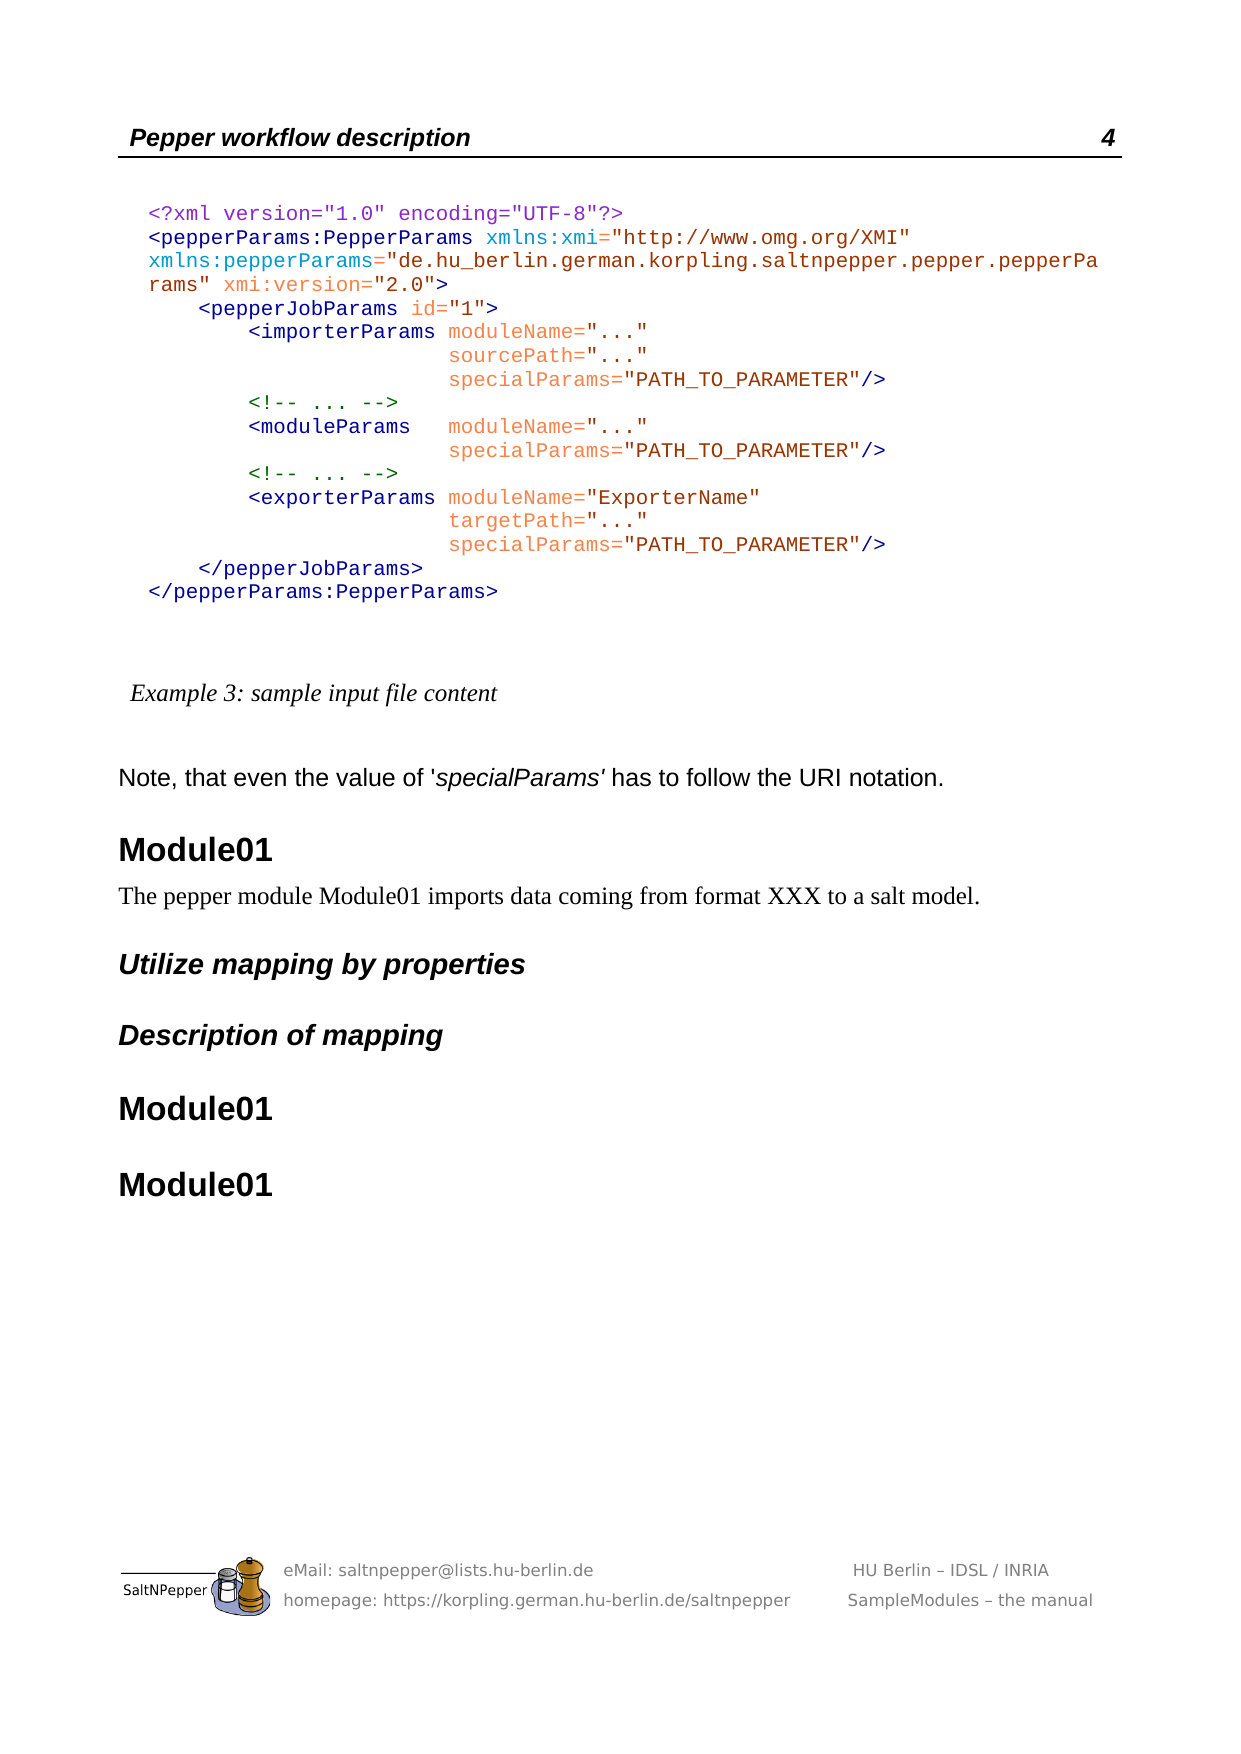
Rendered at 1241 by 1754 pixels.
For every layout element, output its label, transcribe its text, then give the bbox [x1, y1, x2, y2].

text Example 3: sample input file content [130, 216, 1108, 707]
picture [120, 1556, 270, 1616]
text Note, that even the value of 'specialParams' has to follow the URI notation. [118, 763, 1122, 792]
subtitle Description of mapping [118, 1018, 1122, 1052]
subtitle Module01 [118, 1089, 1122, 1128]
subtitle Module01 [118, 1165, 1122, 1204]
text The pepper module Module01 imports data coming from format XXX to a salt model. [118, 881, 1122, 909]
subtitle Utilize mapping by properties [118, 947, 1122, 981]
